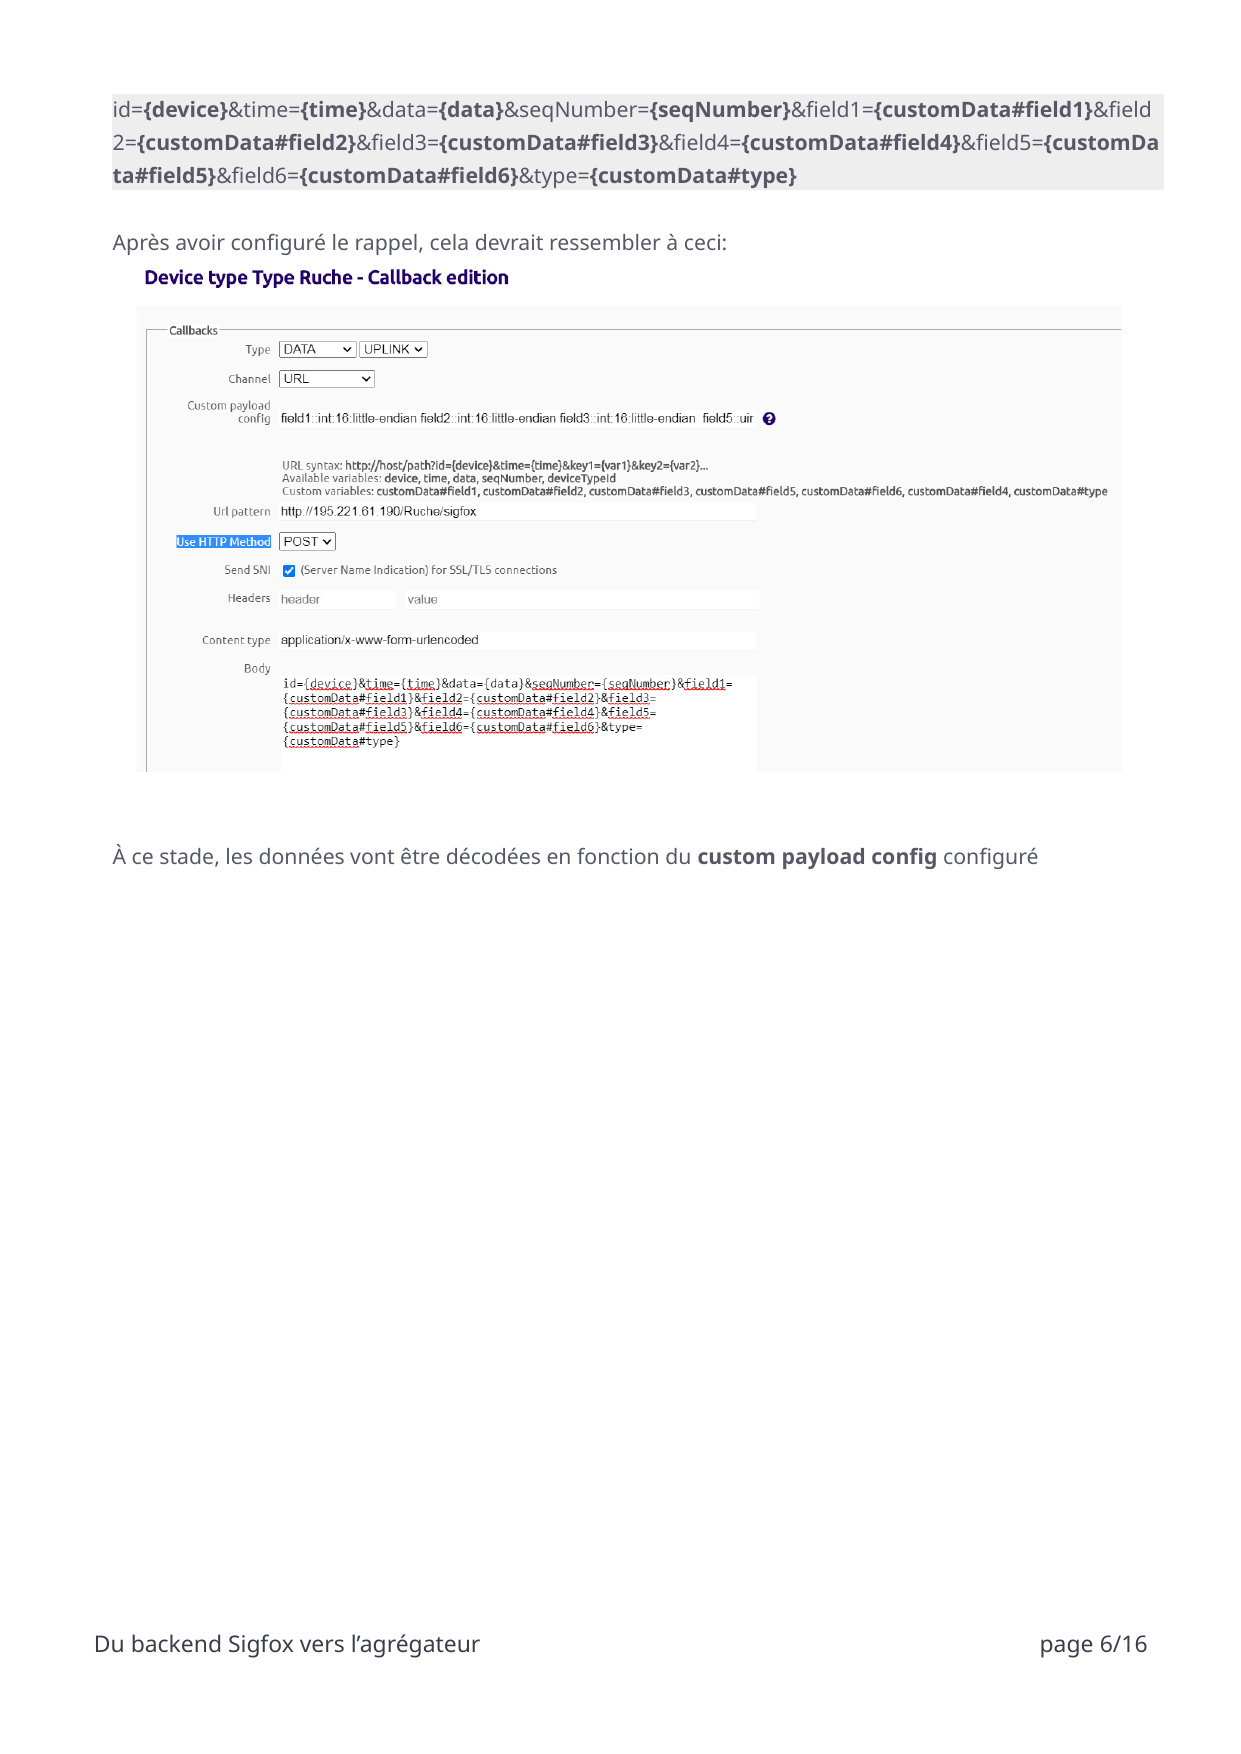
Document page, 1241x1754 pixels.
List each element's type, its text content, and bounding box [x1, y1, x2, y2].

text Après avoir configuré le rappel, cela devrait ressembler à ceci: [112, 227, 1164, 256]
text id={device}&time={time}&data={data}&seqNumber={seqNumber}&field1={customData#field1}&field2={customData#field2}&field3={customData#field3}&field4={customData#field4}&field5={customData#field5}&field6={customData#field6}&type={customData#type} [112, 94, 1164, 190]
picture [136, 260, 1122, 772]
text À ce stade, les données vont être décodées en fonction du custom payload config configuré [112, 842, 1164, 871]
